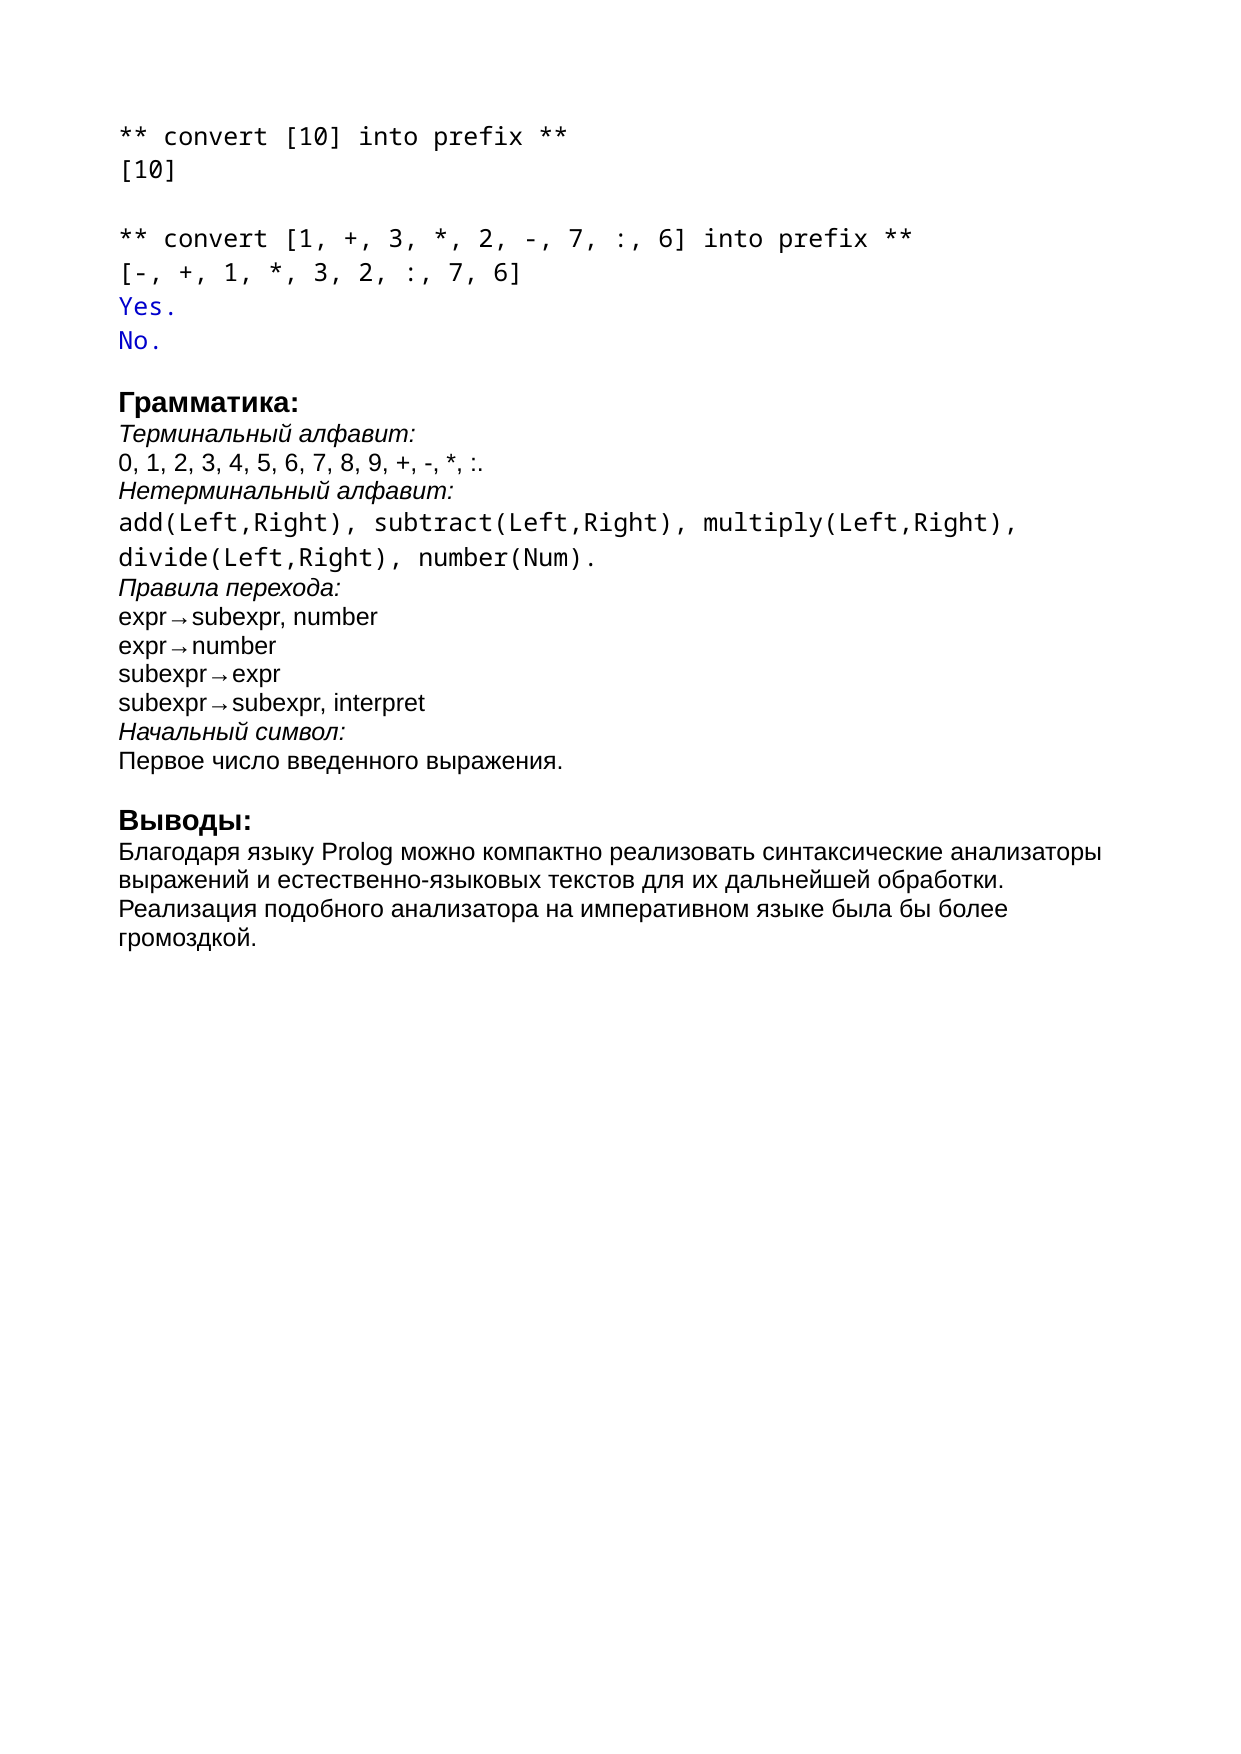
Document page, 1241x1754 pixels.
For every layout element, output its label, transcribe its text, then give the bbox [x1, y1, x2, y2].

text expr→number [118, 631, 1122, 659]
text ** convert [10] into prefix ** [118, 118, 1122, 152]
text Yes. [118, 288, 1122, 322]
text Начальный символ: [118, 717, 1122, 746]
text Благодаря языку Prolog можно компактно реализовать синтаксические анализаторы выражений и естественно-языковых текстов для их дальнейшей обработки. Реализация подобного анализатора на императивном языке была бы более громоздкой. [118, 837, 1122, 952]
text [10] [118, 152, 1122, 186]
text Правила перехода: [118, 573, 1122, 602]
text Нетерминальный алфавит: [118, 476, 1122, 505]
text Первое число введенного выражения. [118, 746, 1122, 774]
text subexpr→expr [118, 659, 1122, 688]
text Выводы: [118, 803, 1122, 837]
text Грамматика: Терминальный алфавит: [118, 385, 1122, 448]
text expr→subexpr, number [118, 602, 1122, 631]
text subexpr→subexpr, interpret [118, 688, 1122, 717]
text [-, +, 1, *, 3, 2, :, 7, 6] [118, 254, 1122, 288]
text 0, 1, 2, 3, 4, 5, 6, 7, 8, 9, +, -, *, :. [118, 448, 1122, 476]
text No. [118, 322, 1122, 357]
text ** convert [1, +, 3, *, 2, -, 7, :, 6] into prefix ** [118, 220, 1122, 254]
text add(Left,Right), subtract(Left,Right), multiply(Left,Right), divide(Left,Right), number(Num). [118, 505, 1122, 573]
